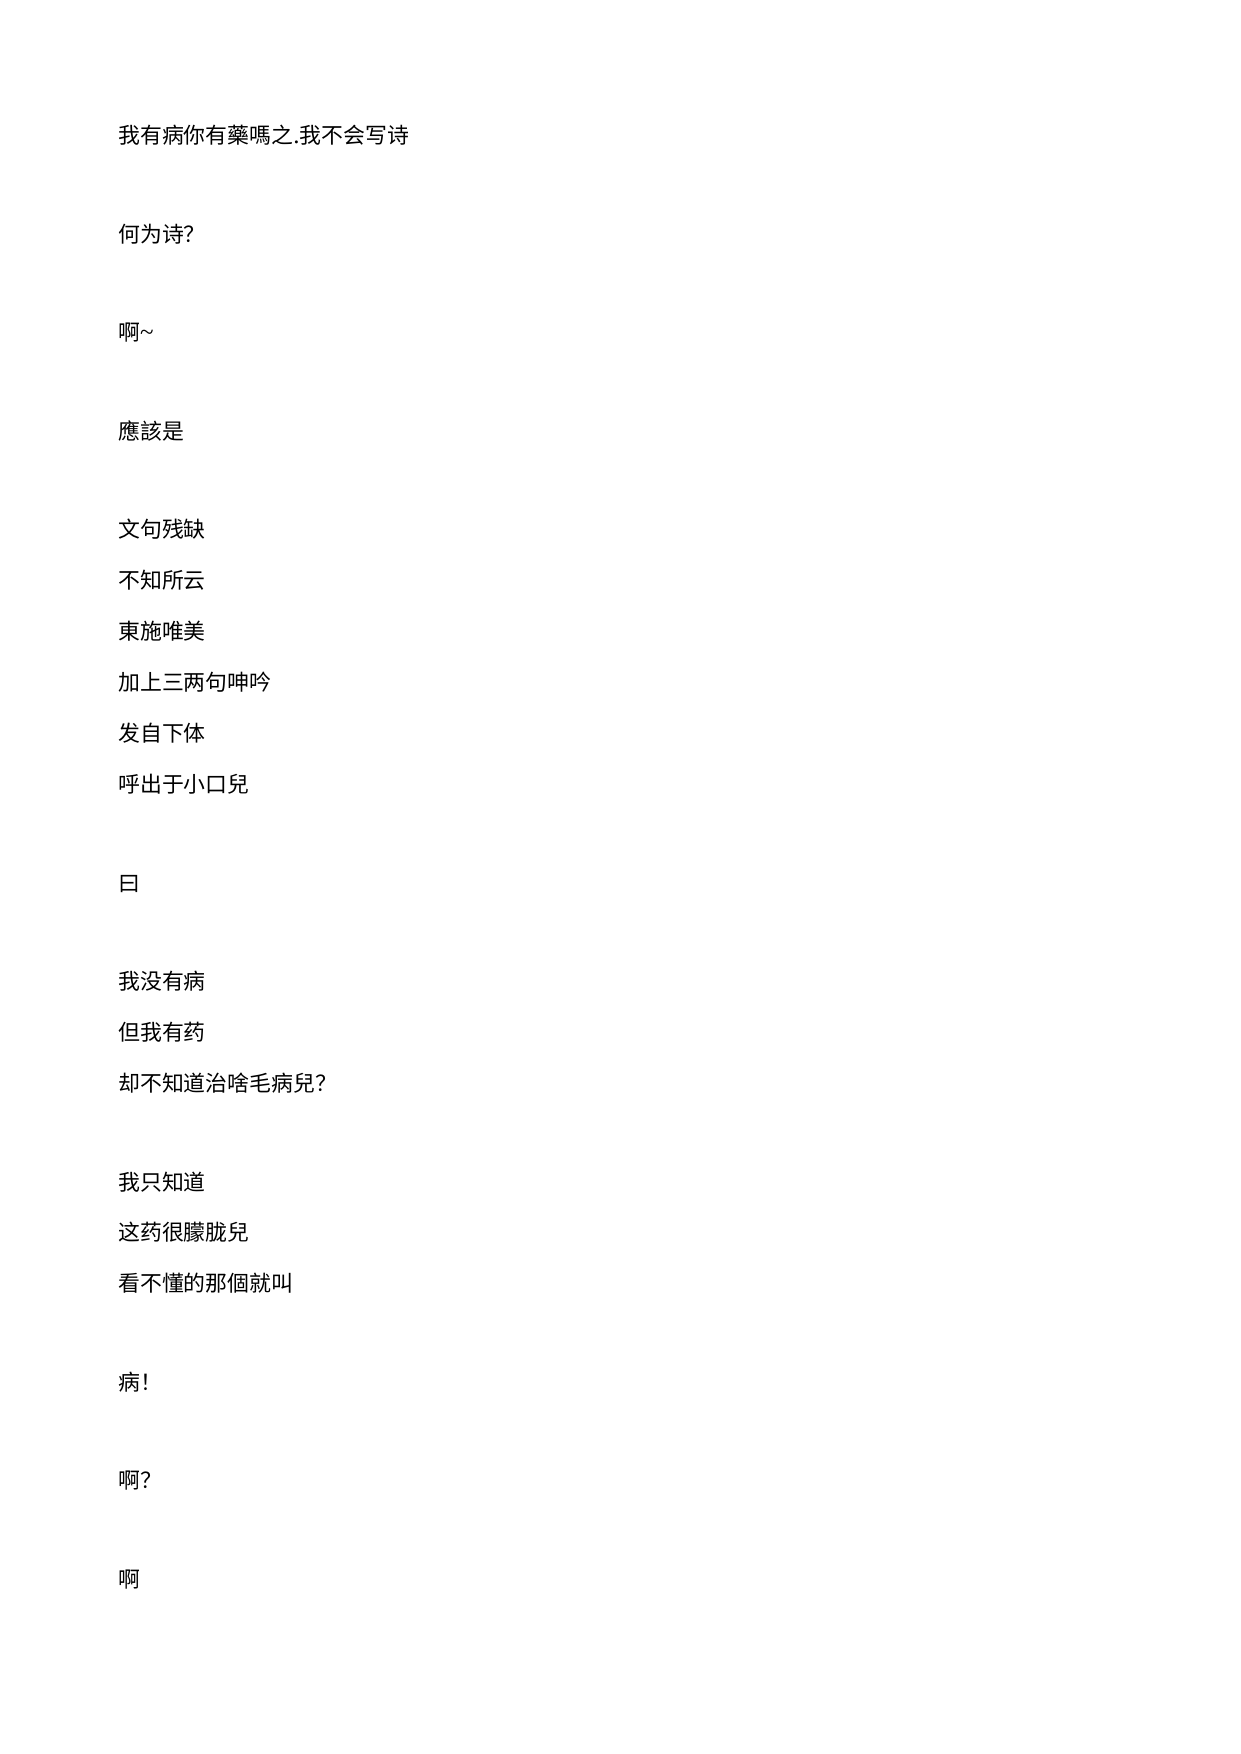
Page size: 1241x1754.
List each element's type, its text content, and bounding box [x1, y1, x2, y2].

text 但我有药 [118, 1015, 1122, 1047]
text 我有病你有藥嗎之.我不会写诗 [118, 118, 1122, 150]
text 这药很朦胧兒 [118, 1215, 1122, 1247]
text 发自下体 [118, 716, 1122, 748]
text 東施唯美 [118, 614, 1122, 646]
text 我没有病 [118, 964, 1122, 996]
text 加上三两句呻吟 [118, 665, 1122, 697]
text 文句残缺 [118, 512, 1122, 544]
text 何为诗？ [118, 217, 1122, 248]
text 啊 [118, 1562, 1122, 1594]
text 不知所云 [118, 563, 1122, 595]
text 呼出于小口兒 [118, 767, 1122, 799]
text 却不知道治啥毛病兒？ [118, 1066, 1122, 1098]
text 啊？ [118, 1463, 1122, 1495]
text 啊~ [118, 315, 1122, 347]
text 我只知道 [118, 1164, 1122, 1196]
text 應該是 [118, 414, 1122, 445]
text 看不懂的那個就叫 [118, 1266, 1122, 1298]
text 曰 [118, 866, 1122, 897]
text 病！ [118, 1365, 1122, 1397]
